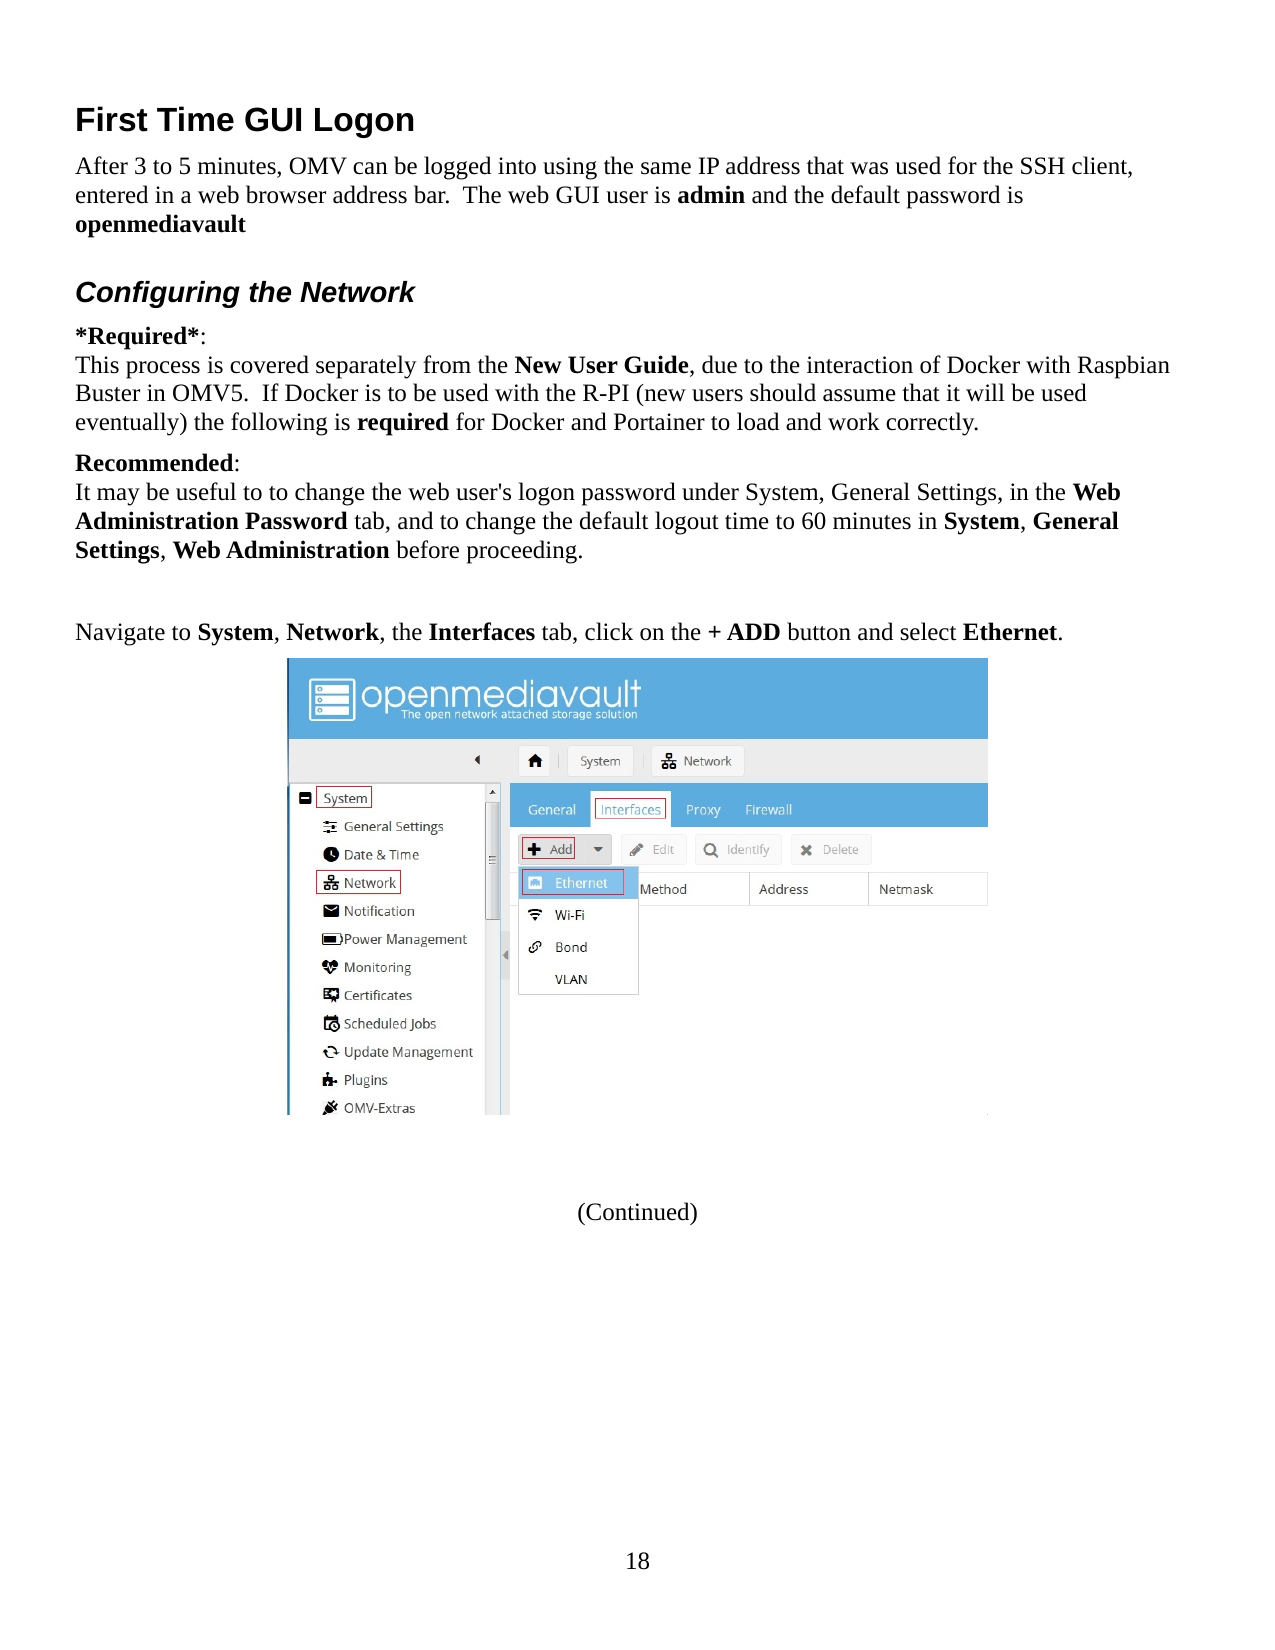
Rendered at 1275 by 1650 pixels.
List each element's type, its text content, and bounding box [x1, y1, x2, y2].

text Navigate to System, Network, the Interfaces tab, click on the + ADD button and select Ethernet. [75, 617, 1200, 646]
text (Continued) [75, 1197, 1200, 1226]
subtitle First Time GUI Logon [75, 100, 1200, 139]
picture [287, 658, 988, 1115]
subtitle Configuring the Network [75, 275, 1200, 308]
text After 3 to 5 minutes, OMV can be logged into using the same IP address that was used for the SSH client, entered in a web browser address bar. The web GUI user is admin and the default password is openmediavault [75, 151, 1200, 237]
text *Required*: This process is covered separately from the New User Guide, due to the interaction of Docker with Raspbian Buster in OMV5. If Docker is to be used with the R-PI (new users should assume that it will be used eventually) the following is required for Docker and Portainer to load and work correctly. [75, 321, 1200, 436]
text Recommended: It may be useful to to change the web user's logon password under System, General Settings, in the Web Administration Password tab, and to change the default logout time to 60 minutes in System, General Settings, Web Administration before proceeding. [75, 448, 1200, 563]
